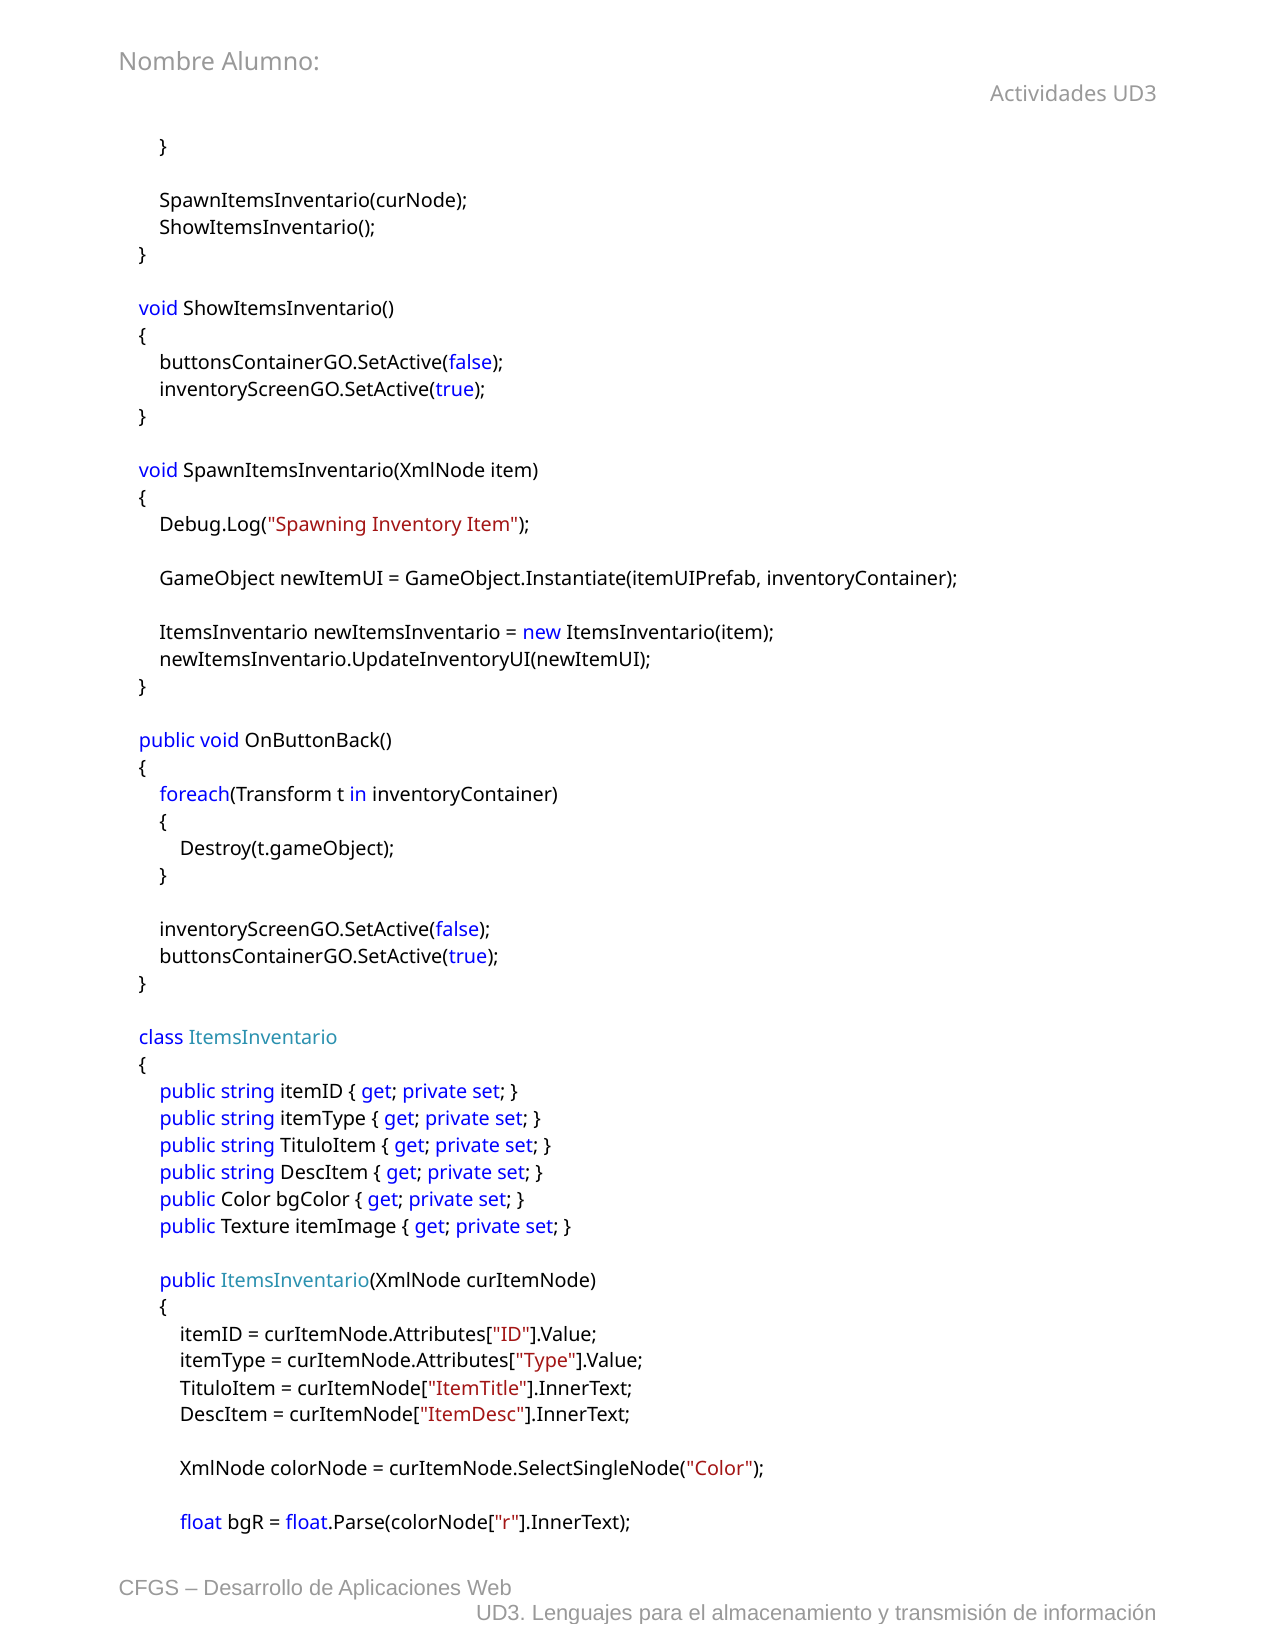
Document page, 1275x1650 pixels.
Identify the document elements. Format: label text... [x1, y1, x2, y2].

text Destroy(t.gameObject); [118, 834, 1157, 861]
text } [118, 672, 1157, 699]
text { [118, 322, 1157, 348]
text foreach(Transform t in inventoryContainer) [118, 780, 1157, 807]
text public Color bgColor { get; private set; } [118, 1185, 1157, 1212]
text class ItemsInventario [118, 1023, 1157, 1050]
text public string itemID { get; private set; } [118, 1077, 1157, 1104]
text { [118, 1050, 1157, 1077]
text itemType = curItemNode.Attributes["Type"].Value; [118, 1347, 1157, 1374]
text } [118, 402, 1157, 429]
text SpawnItemsInventario(curNode); [118, 187, 1157, 214]
text void ShowItemsInventario() [118, 294, 1157, 322]
text } [118, 861, 1157, 888]
text { [118, 1293, 1157, 1320]
text public string itemType { get; private set; } [118, 1104, 1157, 1131]
text float bgR = float.Parse(colorNode["r"].InnerText); [118, 1509, 1157, 1536]
text } [118, 133, 1157, 160]
text DescItem = curItemNode["ItemDesc"].InnerText; [118, 1401, 1157, 1428]
text public ItemsInventario(XmlNode curItemNode) [118, 1266, 1157, 1293]
text itemID = curItemNode.Attributes["ID"].Value; [118, 1320, 1157, 1347]
text ItemsInventario newItemsInventario = new ItemsInventario(item); [118, 618, 1157, 645]
text public void OnButtonBack() [118, 726, 1157, 753]
text } [118, 241, 1157, 268]
text { [118, 753, 1157, 780]
text buttonsContainerGO.SetActive(true); [118, 942, 1157, 969]
text { [118, 483, 1157, 510]
text TituloItem = curItemNode["ItemTitle"].InnerText; [118, 1374, 1157, 1401]
text inventoryScreenGO.SetActive(false); [118, 915, 1157, 942]
text } [118, 969, 1157, 996]
text inventoryScreenGO.SetActive(true); [118, 376, 1157, 402]
text XmlNode colorNode = curItemNode.SelectSingleNode("Color"); [118, 1455, 1157, 1482]
text ShowItemsInventario(); [118, 214, 1157, 241]
text void SpawnItemsInventario(XmlNode item) [118, 456, 1157, 483]
text { [118, 807, 1157, 834]
text newItemsInventario.UpdateInventoryUI(newItemUI); [118, 645, 1157, 672]
text buttonsContainerGO.SetActive(false); [118, 348, 1157, 376]
text public string DescItem { get; private set; } [118, 1158, 1157, 1185]
text public Texture itemImage { get; private set; } [118, 1212, 1157, 1239]
text Debug.Log("Spawning Inventory Item"); [118, 510, 1157, 537]
text public string TituloItem { get; private set; } [118, 1131, 1157, 1158]
text GameObject newItemUI = GameObject.Instantiate(itemUIPrefab, inventoryContainer); [118, 564, 1157, 591]
